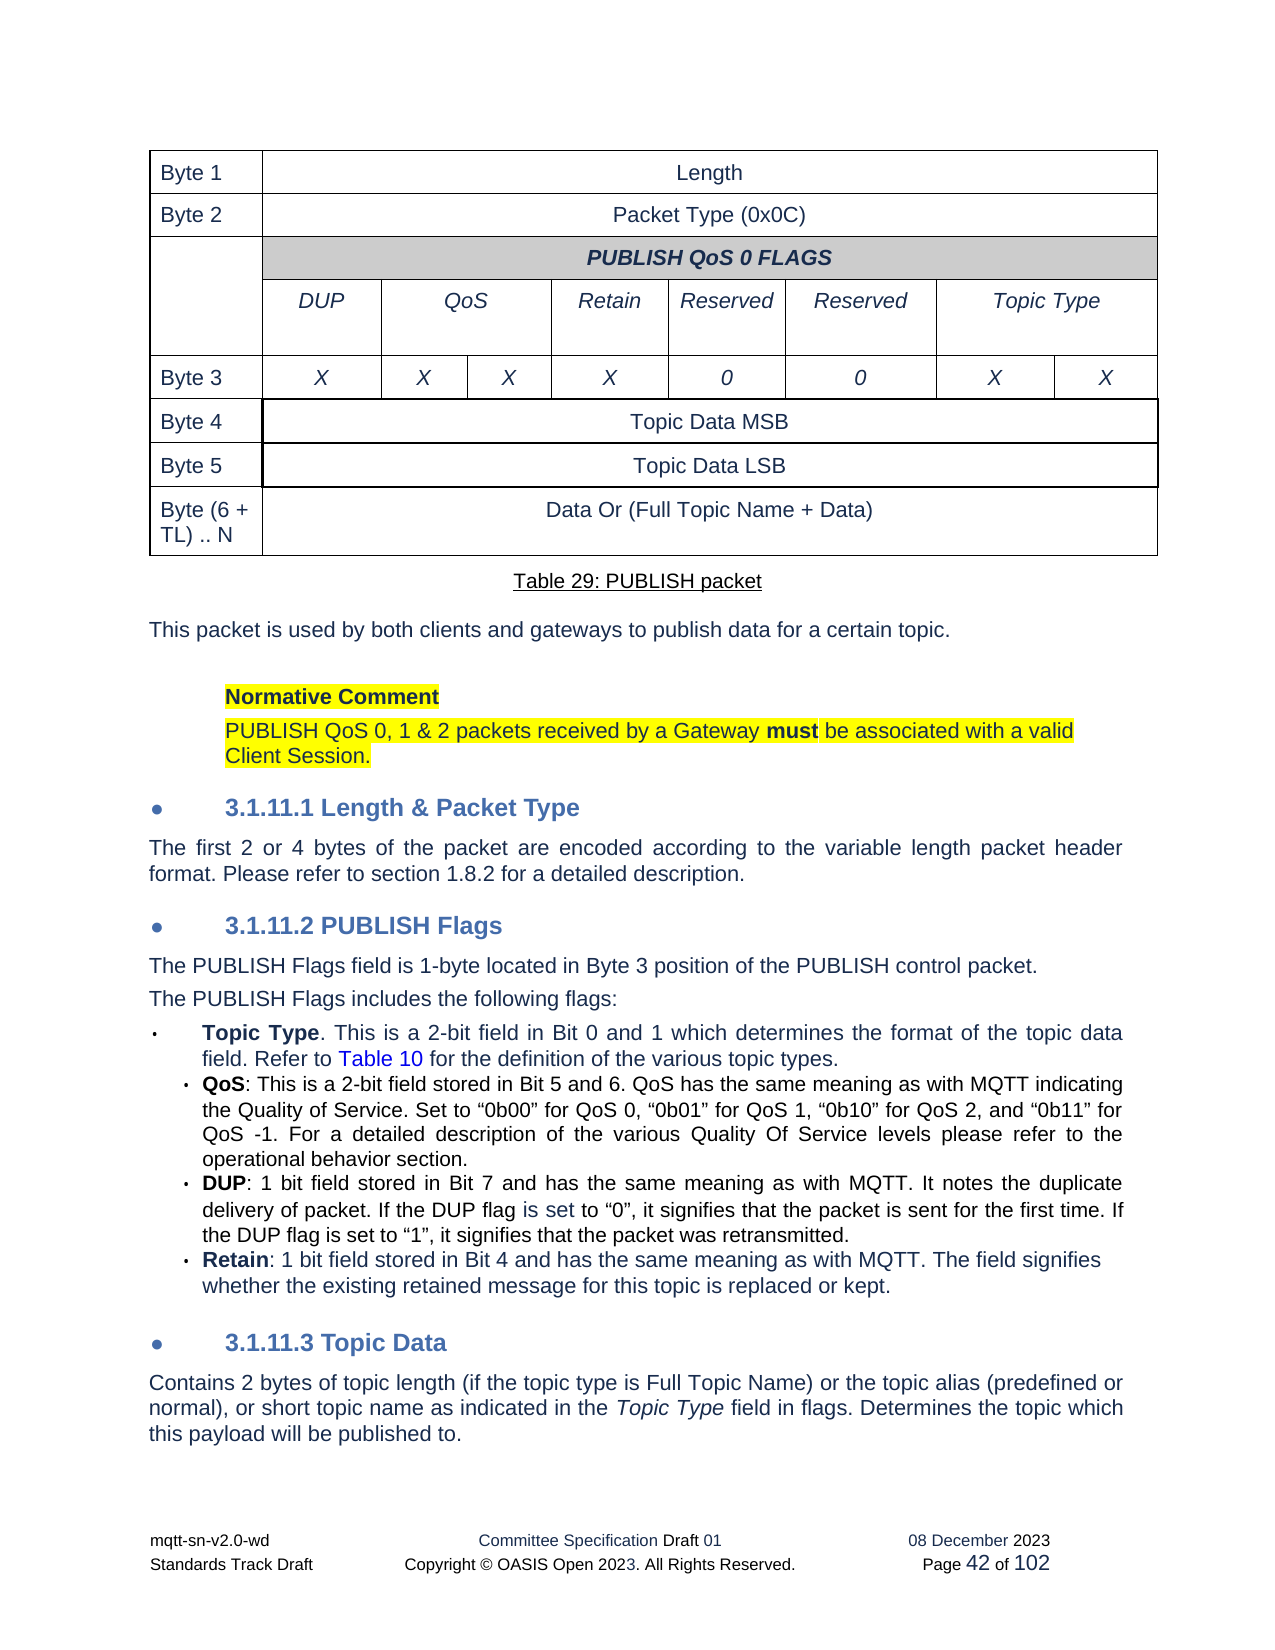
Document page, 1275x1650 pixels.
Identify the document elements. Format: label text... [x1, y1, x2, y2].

table_cell X [1055, 356, 1157, 398]
list QoS: This is a 2-bit field stored in Bit 5 and 6. QoS has the same meaning as with MQTT indicating the Quality of Service. Set to “0b00” for QoS 0, “0b01” for QoS 1, “0b10” for QoS 2, and “0b11” for QoS -1. For a detailed description of the various Quality Of Service levels please refer to the operational behavior section. [181, 1072, 1124, 1171]
subtitle 3.1.11.1 Length & Packet Type [150, 793, 1124, 822]
subtitle 3.1.11.3 Topic Data [150, 1328, 1124, 1357]
table_cell X [382, 356, 467, 398]
table_cell Byte (6 + TL) .. N [151, 487, 262, 555]
table_cell X [552, 356, 668, 398]
table_cell Topic Type [937, 280, 1157, 355]
text This packet is used by both clients and gateways to publish data for a certain topic. [148, 617, 1124, 642]
text The PUBLISH Flags field is 1-byte located in Byte 3 position of the PUBLISH control packet. [148, 953, 1124, 978]
table_cell QoS [382, 280, 551, 355]
table_cell 0 [669, 356, 785, 398]
table_cell X [263, 356, 381, 398]
table_cell Byte 4 [151, 399, 261, 442]
list Topic Type. This is a 2-bit field in Bit 0 and 1 which determines the format of the topic data field. Refer to Table 10 for the definition of the various topic types. [150, 1020, 1124, 1071]
text PUBLISH QoS 0, 1 & 2 packets received by a Gateway must be associated with a valid Client Session. [225, 718, 1124, 768]
table_cell Byte 5 [151, 443, 261, 486]
table_cell Reserved [786, 280, 936, 355]
table_cell DUP [263, 280, 381, 355]
table_cell Byte 2 [151, 194, 262, 236]
table_cell PUBLISH QoS 0 FLAGS [263, 237, 1157, 279]
table_cell [151, 237, 262, 355]
text Normative Comment [225, 684, 1124, 709]
table_cell Byte 1 [151, 151, 262, 193]
table_cell Length [263, 151, 1157, 193]
text Contains 2 bytes of topic length (if the topic type is Full Topic Name) or the topic alias (predefined or normal), or short topic name as indicated in the Topic Type field in flags. Determines the topic which this payload will be published to. [148, 1369, 1124, 1446]
table_cell Reserved [669, 280, 785, 355]
text Table 29: PUBLISH packet [150, 569, 1125, 593]
table_cell Topic Data MSB [264, 400, 1157, 442]
table_cell Packet Type (0x0C) [263, 194, 1157, 236]
list Retain: 1 bit field stored in Bit 4 and has the same meaning as with MQTT. The field signifies whether the existing retained message for this topic is replaced or kept. [181, 1247, 1124, 1298]
table_cell Retain [552, 280, 668, 355]
text The PUBLISH Flags includes the following flags: [148, 986, 1124, 1011]
table_cell Byte 3 [151, 356, 262, 398]
table_cell X [468, 356, 551, 398]
table_cell Data Or (Full Topic Name + Data) [263, 488, 1157, 555]
list DUP: 1 bit field stored in Bit 7 and has the same meaning as with MQTT. It notes the duplicate delivery of packet. If the DUP flag is set to “0”, it signifies that the packet is sent for the first time. If the DUP flag is set to “1”, it signifies that the packet was retransmitted. [181, 1171, 1124, 1247]
table_cell 0 [786, 356, 936, 398]
table_cell X [937, 356, 1054, 398]
text The first 2 or 4 bytes of the packet are encoded according to the variable length packet header format. Please refer to section 1.8.2 for a detailed description. [148, 834, 1124, 886]
table_cell Topic Data LSB [264, 444, 1157, 486]
subtitle 3.1.11.2 PUBLISH Flags [150, 911, 1124, 940]
